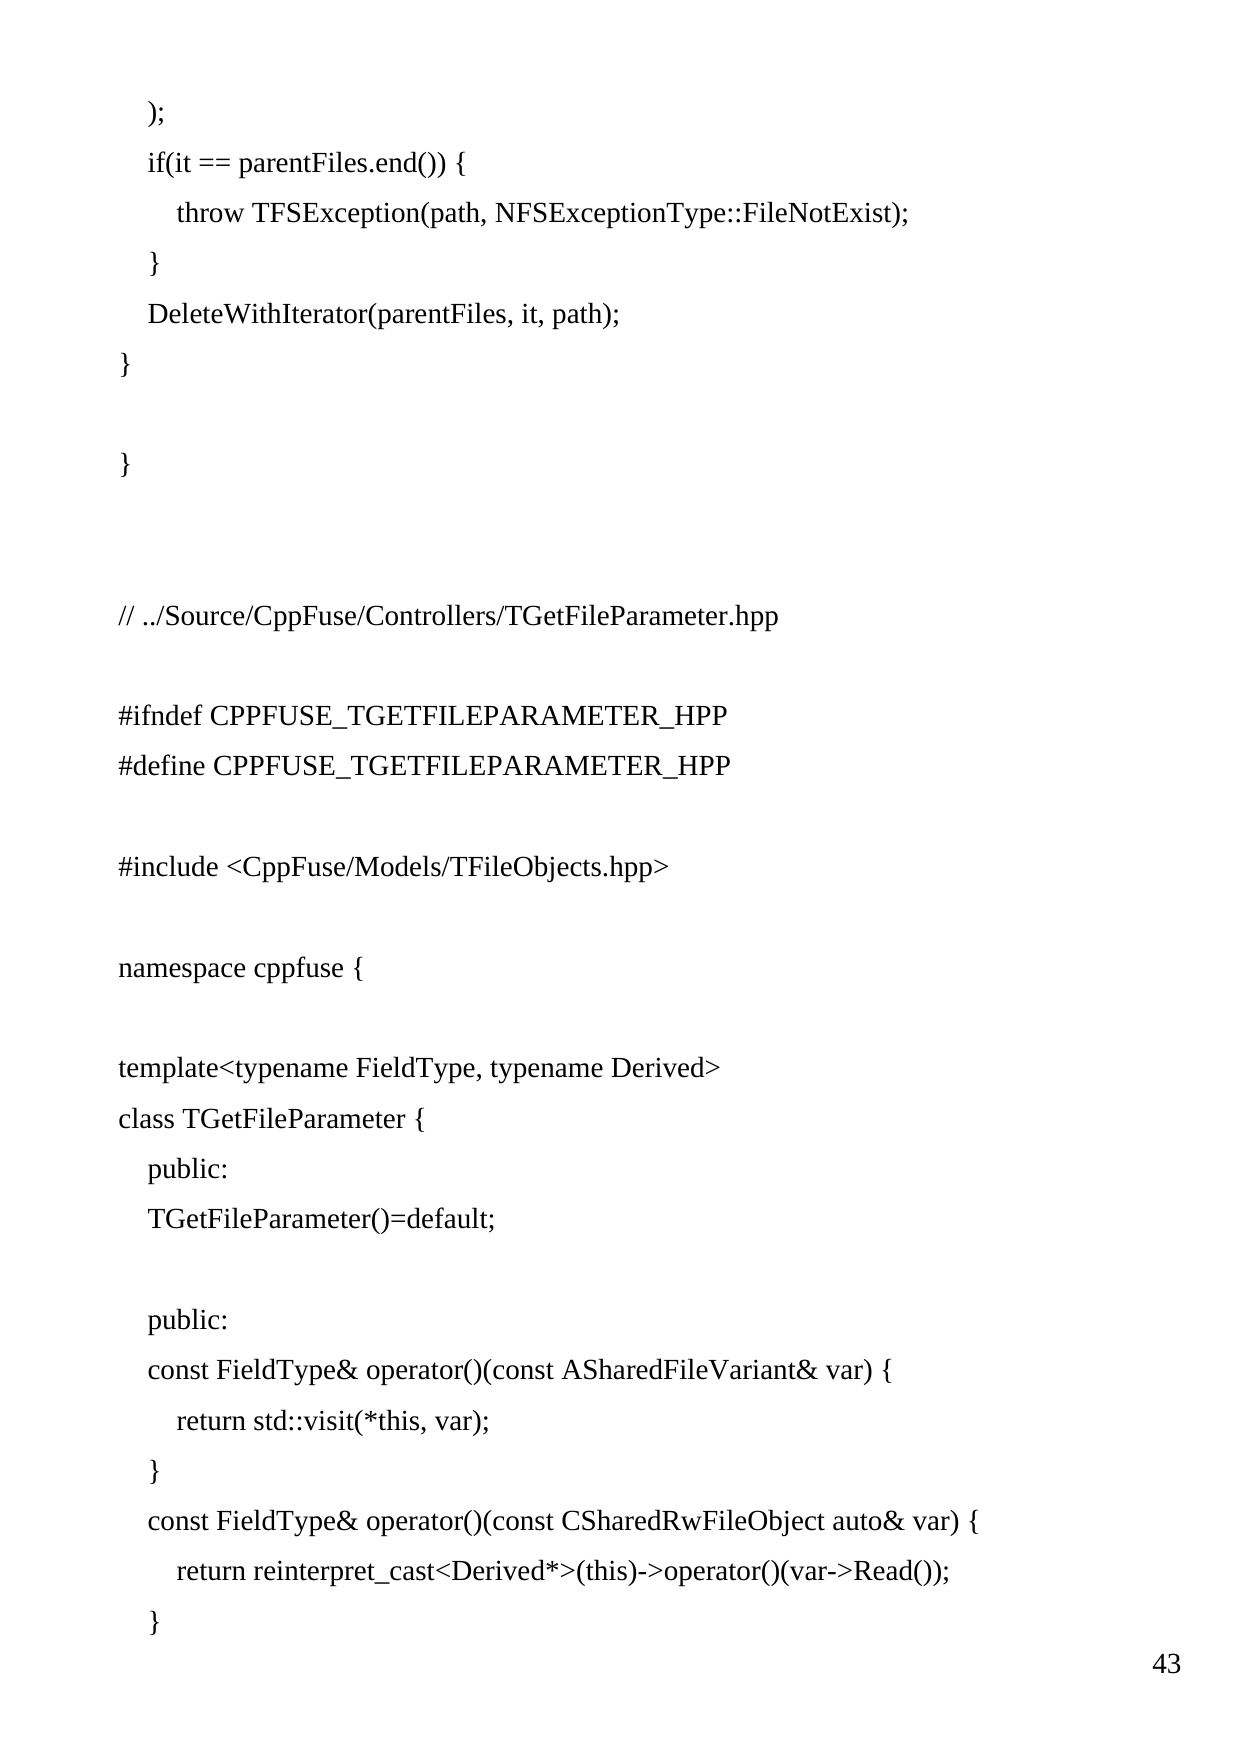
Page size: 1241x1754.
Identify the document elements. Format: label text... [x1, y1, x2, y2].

text } [118, 447, 1181, 480]
text public: [118, 1151, 1181, 1184]
text } [118, 346, 1181, 379]
text if(it == parentFiles.end()) { [118, 145, 1181, 178]
text TGetFileParameter()=default; [118, 1201, 1181, 1235]
text // ../Source/CppFuse/Controllers/TGetFileParameter.hpp [118, 598, 1181, 631]
text } [118, 1604, 1181, 1637]
text public: [118, 1302, 1181, 1336]
text const FieldType& operator()(const ASharedFileVariant& var) { [118, 1352, 1181, 1386]
text template<typename FieldType, typename Derived> [118, 1050, 1181, 1084]
text #ifndef CPPFUSE_TGETFILEPARAMETER_HPP [118, 698, 1181, 732]
text namespace cppfuse { [118, 950, 1181, 983]
text ); [118, 94, 1181, 128]
text const FieldType& operator()(const CSharedRwFileObject auto& var) { [118, 1503, 1181, 1537]
text #define CPPFUSE_TGETFILEPARAMETER_HPP [118, 748, 1181, 782]
text throw TFSException(path, NFSExceptionType::FileNotExist); [118, 195, 1181, 229]
text } [118, 1453, 1181, 1486]
text class TGetFileParameter { [118, 1101, 1181, 1134]
text } [118, 245, 1181, 279]
text DeleteWithIterator(parentFiles, it, path); [118, 296, 1181, 329]
text #include <CppFuse/Models/TFileObjects.hpp> [118, 849, 1181, 883]
text return reinterpret_cast<Derived*>(this)->operator()(var->Read()); [118, 1553, 1181, 1587]
text return std::visit(*this, var); [118, 1403, 1181, 1436]
